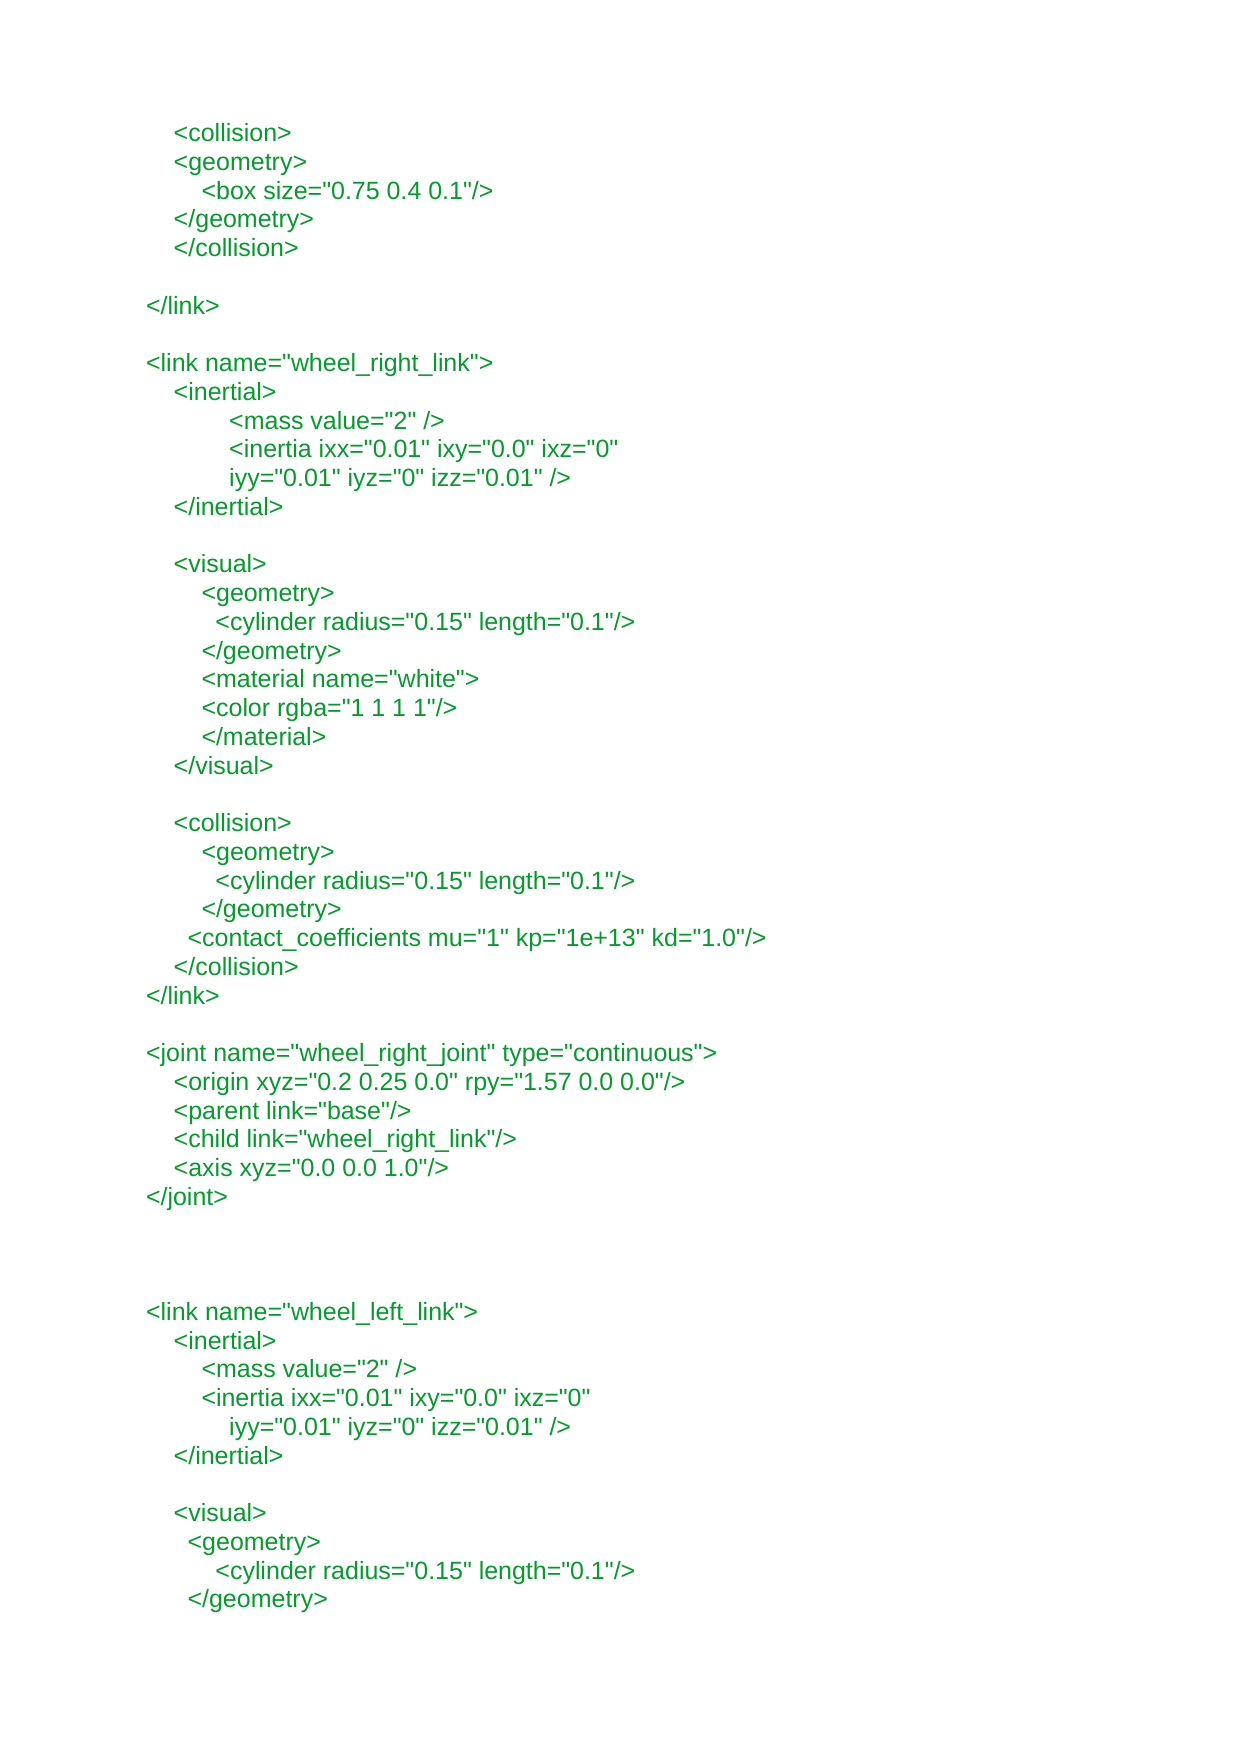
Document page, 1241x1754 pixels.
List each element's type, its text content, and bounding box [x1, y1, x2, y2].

text <link name="wheel_right_link"> [118, 348, 1122, 377]
text <cylinder radius="0.15" length="0.1"/> [118, 607, 1122, 636]
text <link name="wheel_left_link"> [118, 1297, 1122, 1326]
text </link> [118, 291, 1122, 319]
text <mass value="2" /> [118, 1354, 1122, 1383]
text iyy="0.01" iyz="0" izz="0.01" /> [118, 1412, 1122, 1441]
text <inertia ixx="0.01" ixy="0.0" ixz="0" [118, 434, 1122, 463]
text </collision> [118, 952, 1122, 981]
text <collision> [118, 808, 1122, 837]
text <child link="wheel_right_link"/> [118, 1124, 1122, 1153]
text </link> [118, 981, 1122, 1009]
text <geometry> [118, 578, 1122, 607]
text <mass value="2" /> [118, 406, 1122, 434]
text </geometry> [118, 1584, 1122, 1613]
text <contact_coefficients mu="1" kp="1e+13" kd="1.0"/> [118, 923, 1122, 952]
text <geometry> [118, 837, 1122, 866]
text <inertial> [118, 377, 1122, 406]
text </geometry> [118, 204, 1122, 233]
text <collision> [118, 118, 1122, 147]
text </joint> [118, 1182, 1122, 1211]
text <origin xyz="0.2 0.25 0.0" rpy="1.57 0.0 0.0"/> [118, 1067, 1122, 1096]
text <visual> [118, 549, 1122, 578]
text <material name="white"> [118, 664, 1122, 693]
text iyy="0.01" iyz="0" izz="0.01" /> [118, 463, 1122, 492]
text </visual> [118, 751, 1122, 779]
text <box size="0.75 0.4 0.1"/> [118, 176, 1122, 204]
text <parent link="base"/> [118, 1096, 1122, 1124]
text <geometry> [118, 1527, 1122, 1556]
text <cylinder radius="0.15" length="0.1"/> [118, 1556, 1122, 1584]
text </geometry> [118, 894, 1122, 923]
text </geometry> [118, 636, 1122, 664]
text <color rgba="1 1 1 1"/> [118, 693, 1122, 722]
text <inertial> [118, 1326, 1122, 1354]
text <inertia ixx="0.01" ixy="0.0" ixz="0" [118, 1383, 1122, 1412]
text </inertial> [118, 492, 1122, 521]
text </collision> [118, 233, 1122, 262]
text </material> [118, 722, 1122, 751]
text <joint name="wheel_right_joint" type="continuous"> [118, 1038, 1122, 1067]
text </inertial> [118, 1441, 1122, 1469]
text <geometry> [118, 147, 1122, 176]
text <visual> [118, 1498, 1122, 1527]
text <axis xyz="0.0 0.0 1.0"/> [118, 1153, 1122, 1182]
text <cylinder radius="0.15" length="0.1"/> [118, 866, 1122, 894]
